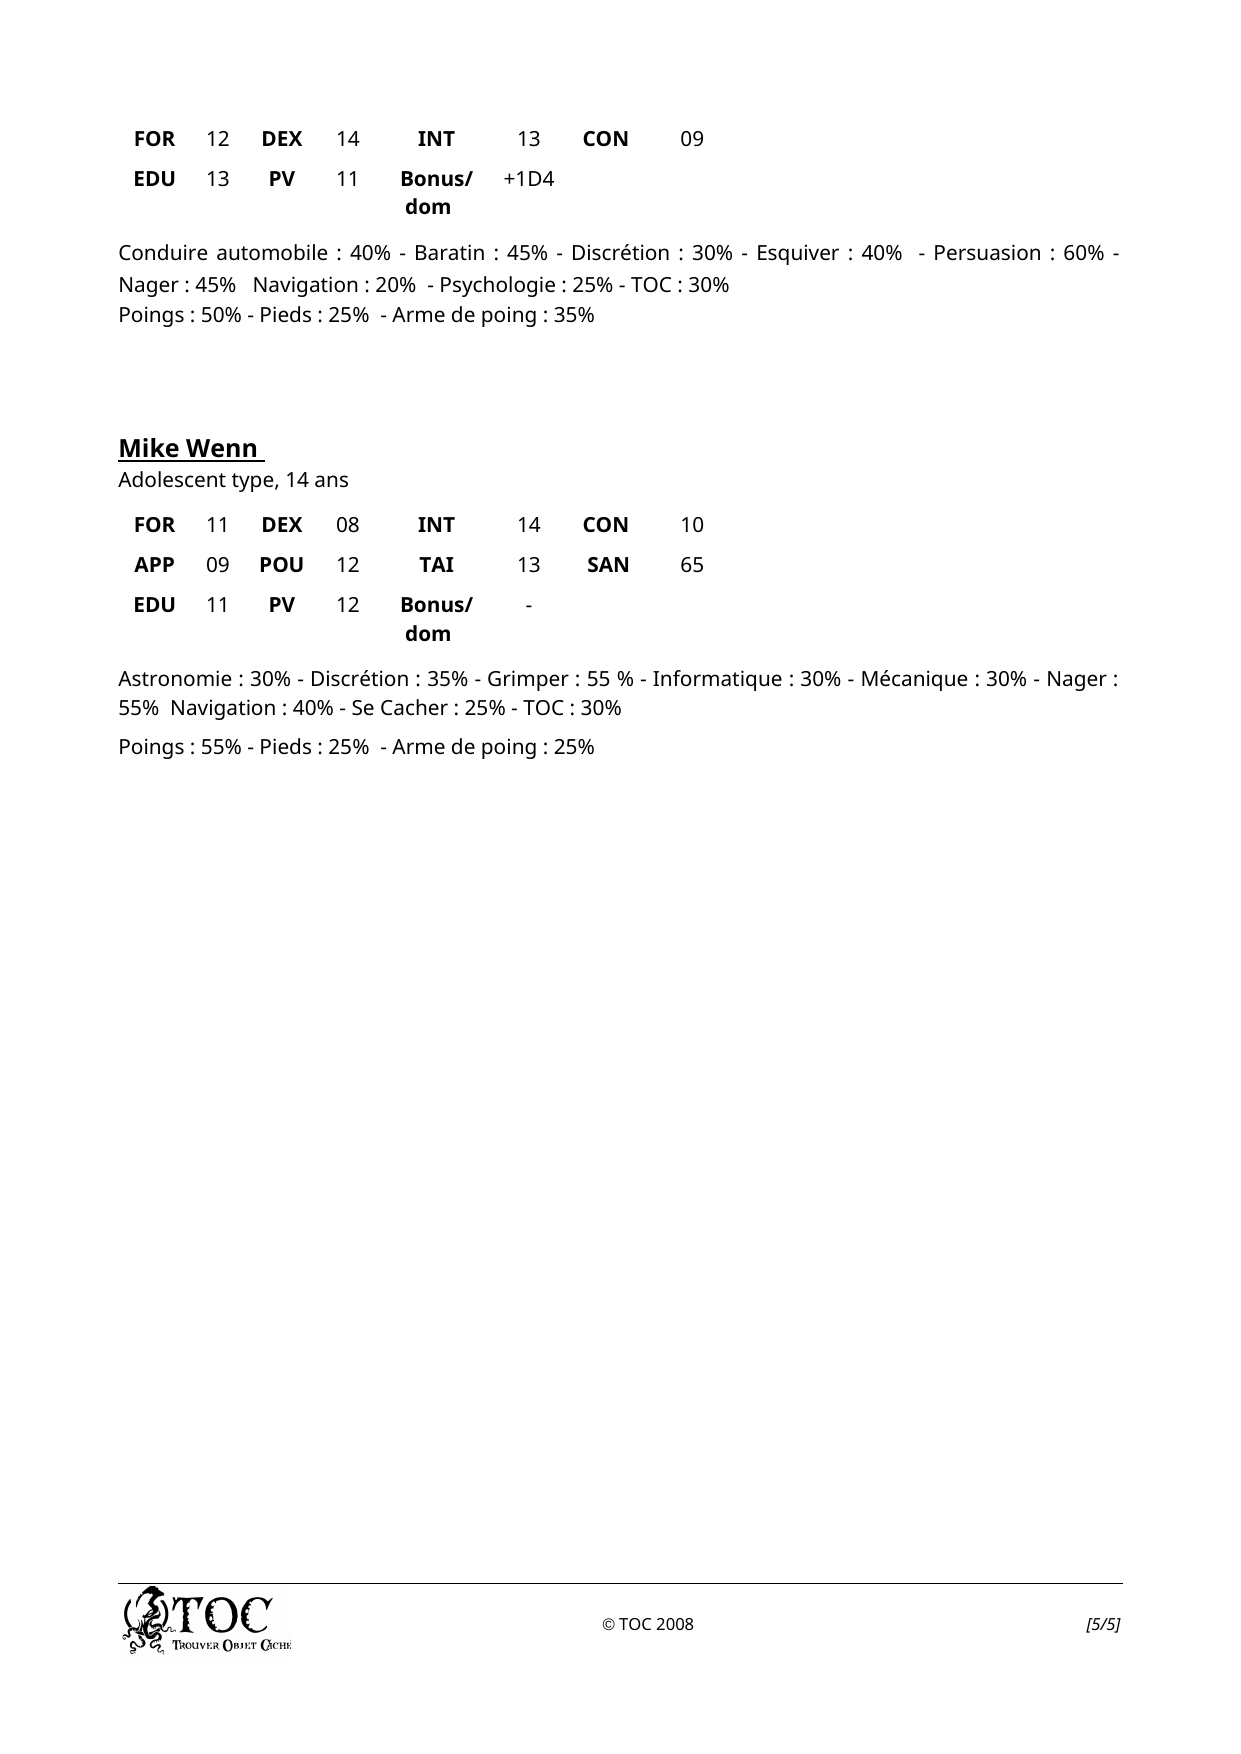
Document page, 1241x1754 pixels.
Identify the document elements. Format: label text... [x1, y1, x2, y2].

table_header 14 [319, 118, 377, 158]
text Mike Wenn [118, 431, 1122, 465]
table_header 14 [496, 505, 561, 544]
table_cell [561, 585, 655, 653]
table_header DEX [245, 505, 318, 544]
table_cell EDU [118, 585, 191, 653]
table_cell Bonus/dom [377, 585, 496, 653]
text Conduire automobile : 40% - Baratin : 45% - Discrétion : 30% - Esquiver : 40% - Persuasion : 60% - Nager : 45% Navigation : 20% - Psychologie : 25% - TOC : 30% [118, 238, 1122, 300]
table_cell 11 [191, 585, 245, 653]
picture [122, 1586, 292, 1663]
table_cell 11 [319, 158, 377, 226]
text Astronomie : 30% - Discrétion : 35% - Grimper : 55 % - Informatique : 30% - Mécanique : 30% - Nager : 55% Navigation : 40% - Se Cacher : 25% - TOC : 30% [118, 664, 1122, 721]
table_cell Bonus/dom [377, 158, 496, 226]
table_cell PV [245, 585, 318, 653]
table_cell +1D4 [496, 158, 561, 226]
table_header FOR [118, 505, 191, 544]
table_cell [655, 158, 729, 226]
table_cell PV [245, 158, 318, 226]
table_cell 12 [319, 585, 377, 653]
table_header 08 [319, 505, 377, 544]
table_header INT [377, 118, 496, 158]
table_cell [655, 585, 729, 653]
table_header CON [561, 505, 655, 544]
table_cell POU [245, 545, 318, 584]
table_cell 09 [191, 545, 245, 584]
text Poings : 50% - Pieds : 25% - Arme de poing : 35% [118, 300, 1122, 329]
table_cell [561, 158, 655, 226]
text Poings : 55% - Pieds : 25% - Arme de poing : 25% [118, 732, 1122, 761]
table_header 12 [191, 118, 245, 158]
table_header CON [561, 118, 655, 158]
table_header 10 [655, 505, 729, 544]
table_cell 65 [655, 545, 729, 584]
table_cell APP [118, 545, 191, 584]
table_header INT [377, 505, 496, 544]
table_cell 12 [319, 545, 377, 584]
table_header 09 [655, 118, 729, 158]
table_header 11 [191, 505, 245, 544]
table_cell TAI [377, 545, 496, 584]
table_header 13 [496, 118, 561, 158]
table_header DEX [245, 118, 318, 158]
text Adolescent type, 14 ans [118, 465, 1122, 493]
table_cell - [496, 585, 561, 653]
table_header FOR [118, 118, 191, 158]
table_cell 13 [496, 545, 561, 584]
table_cell 13 [191, 158, 245, 226]
table_cell SAN [561, 545, 655, 584]
table_cell EDU [118, 158, 191, 226]
